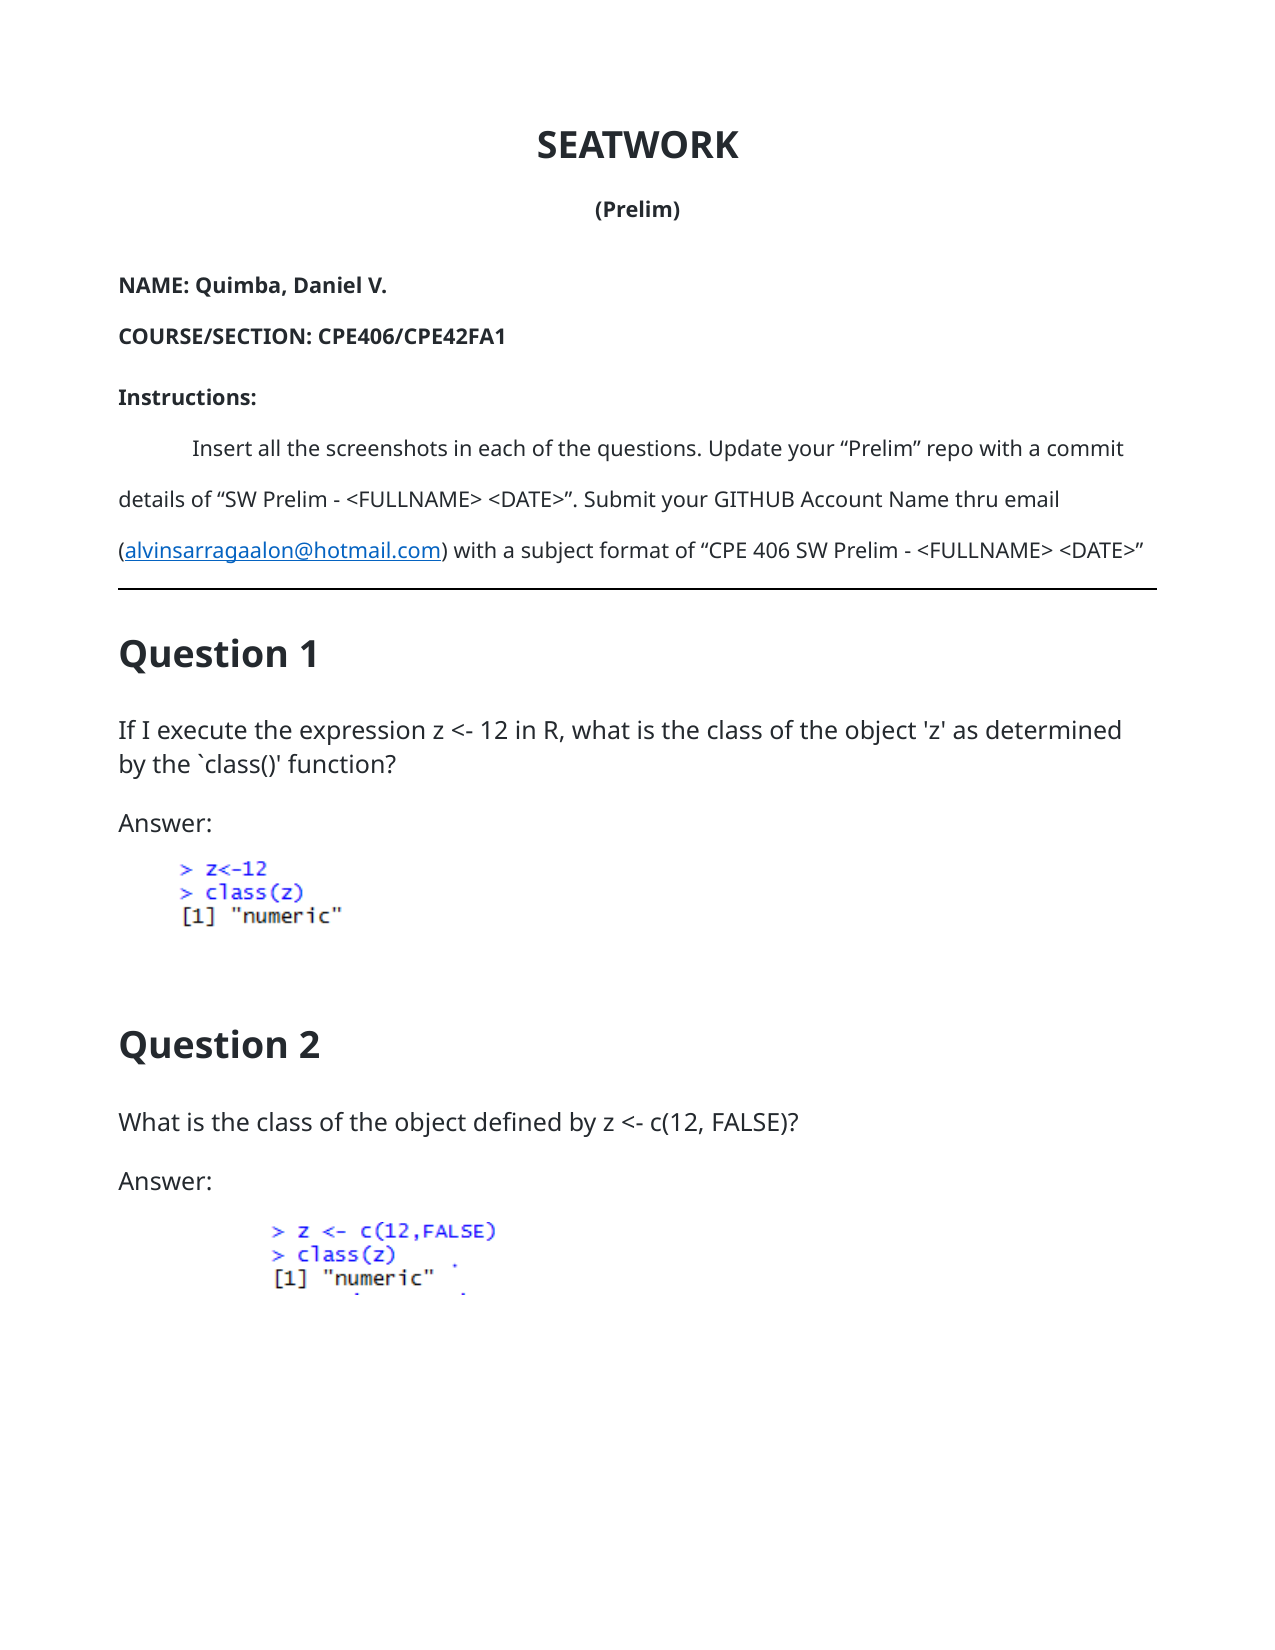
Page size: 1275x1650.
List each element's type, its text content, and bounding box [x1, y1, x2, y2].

text COURSE/SECTION: CPE406/CPE42FA1 [118, 321, 1157, 381]
text Answer: [118, 1163, 1157, 1197]
text NAME: Quimba, Daniel V. [118, 270, 1157, 321]
picture [269, 1222, 506, 1295]
picture [174, 860, 395, 928]
text (Prelim) [118, 194, 1157, 245]
text SEATWORK [118, 118, 1157, 169]
text If I execute the expression z <- 12 in R, what is the class of the object 'z' as determined by the `class()' function? [118, 713, 1157, 781]
text What is the class of the object defined by z <- c(12, FALSE)? [118, 1104, 1157, 1138]
text Instructions: [118, 382, 1157, 433]
text Question 1 [118, 627, 1157, 687]
text Answer: [118, 806, 1157, 840]
text Insert all the screenshots in each of the questions. Update your “Prelim” repo with a commit details of “SW Prelim - <FULLNAME> <DATE>”. Submit your GITHUB Account Name thru email (alvinsarragaalon@hotmail.com) with a subject format of “CPE 406 SW Prelim - <FULLNAME> <DATE>” [118, 433, 1157, 588]
subtitle Question 2 [118, 1019, 1157, 1078]
